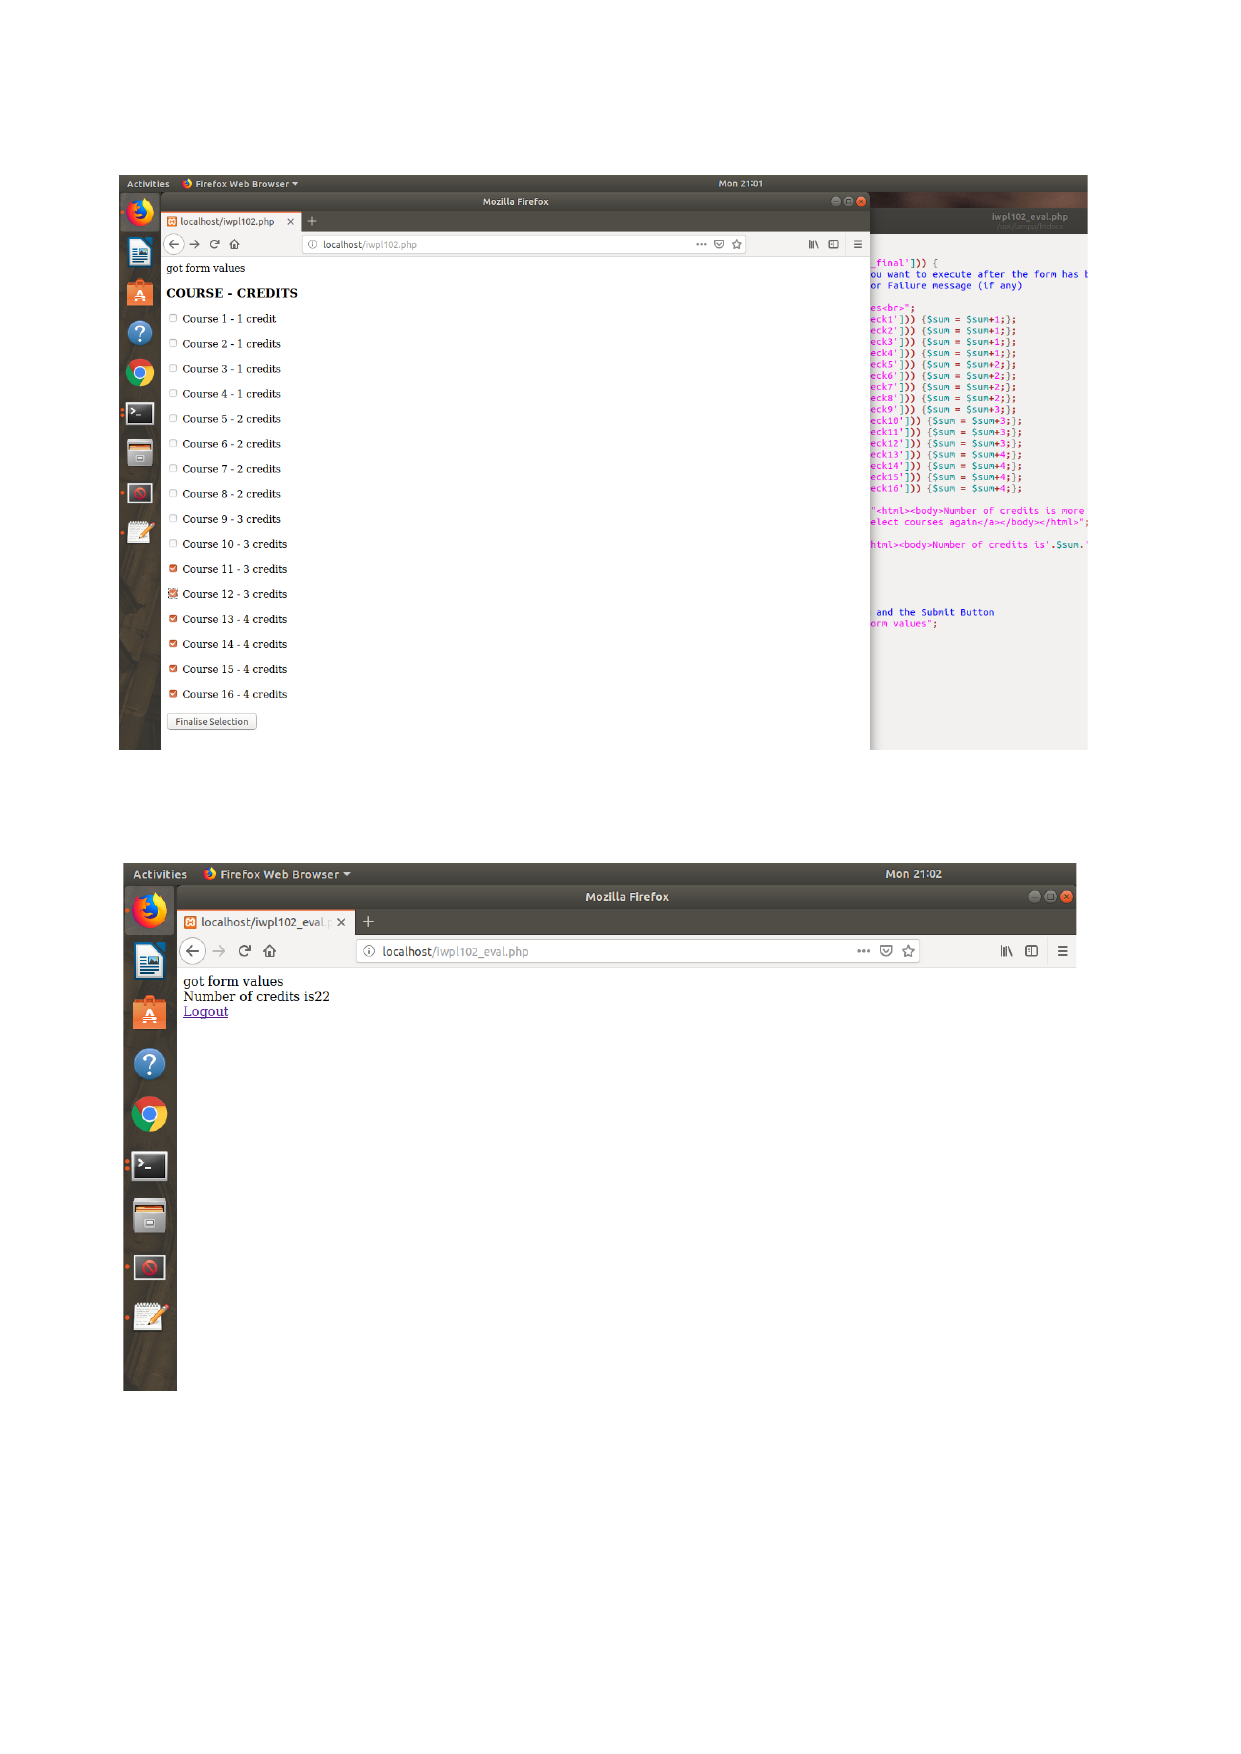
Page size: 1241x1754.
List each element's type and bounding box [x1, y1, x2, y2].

picture [119, 175, 1088, 750]
